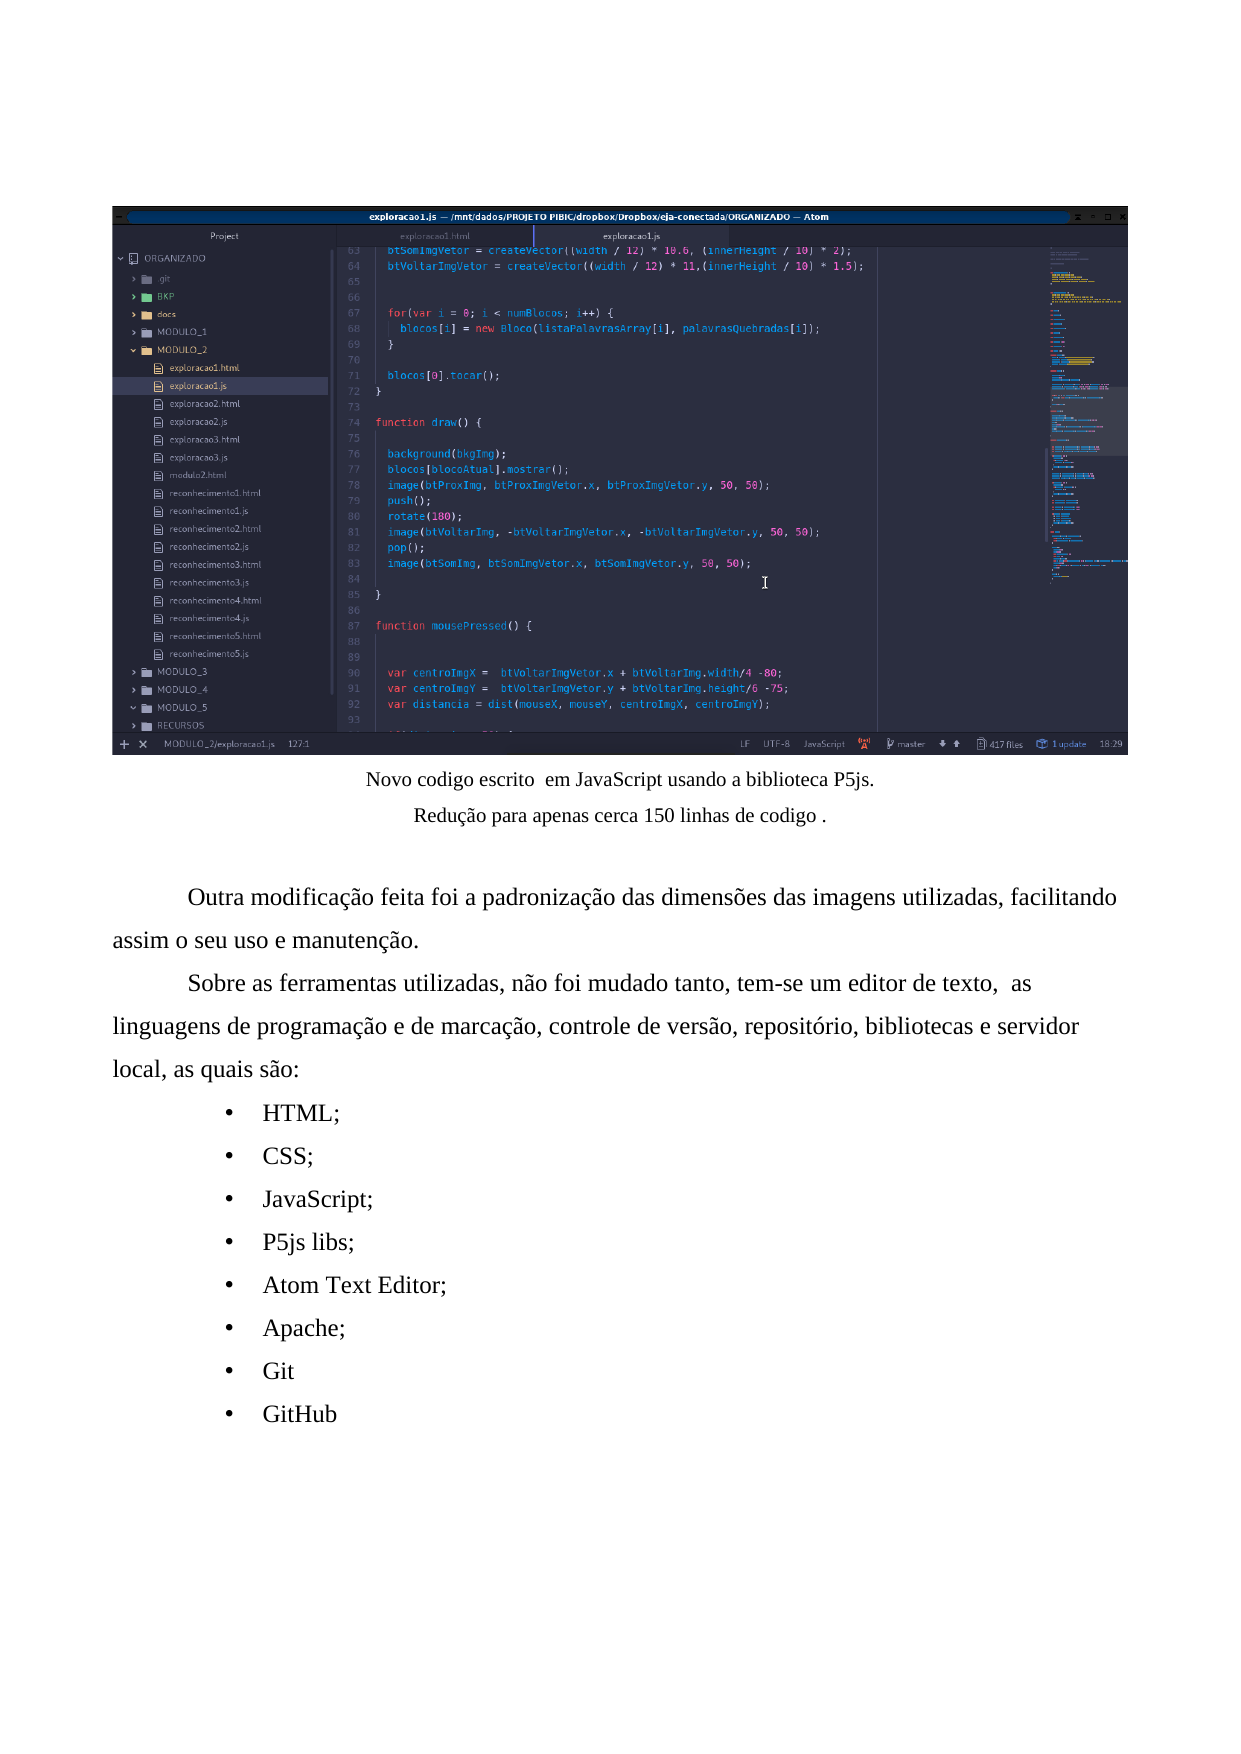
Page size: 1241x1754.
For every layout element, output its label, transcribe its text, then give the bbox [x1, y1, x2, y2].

list Apache; [225, 1313, 1128, 1342]
list HTML; [225, 1098, 1128, 1126]
list Atom Text Editor; [225, 1270, 1128, 1299]
text Outra modificação feita foi a padronização das dimensões das imagens utilizadas, facilitando assim o seu uso e manutenção. [112, 882, 1128, 954]
list CSS; [225, 1141, 1128, 1169]
list P5js libs; [225, 1227, 1128, 1256]
list JavaScript; [225, 1184, 1128, 1213]
text Redução para apenas cerca 150 linhas de codigo . [112, 803, 1128, 827]
text Novo codigo escrito em JavaScript usando a biblioteca P5js. [112, 755, 1128, 791]
picture [112, 206, 1128, 755]
list GitHub [225, 1399, 1128, 1428]
list Git [225, 1356, 1128, 1385]
text Sobre as ferramentas utilizadas, não foi mudado tanto, tem-se um editor de texto, as linguagens de programação e de marcação, controle de versão, repositório, bibliotecas e servidor local, as quais são: [112, 968, 1128, 1083]
